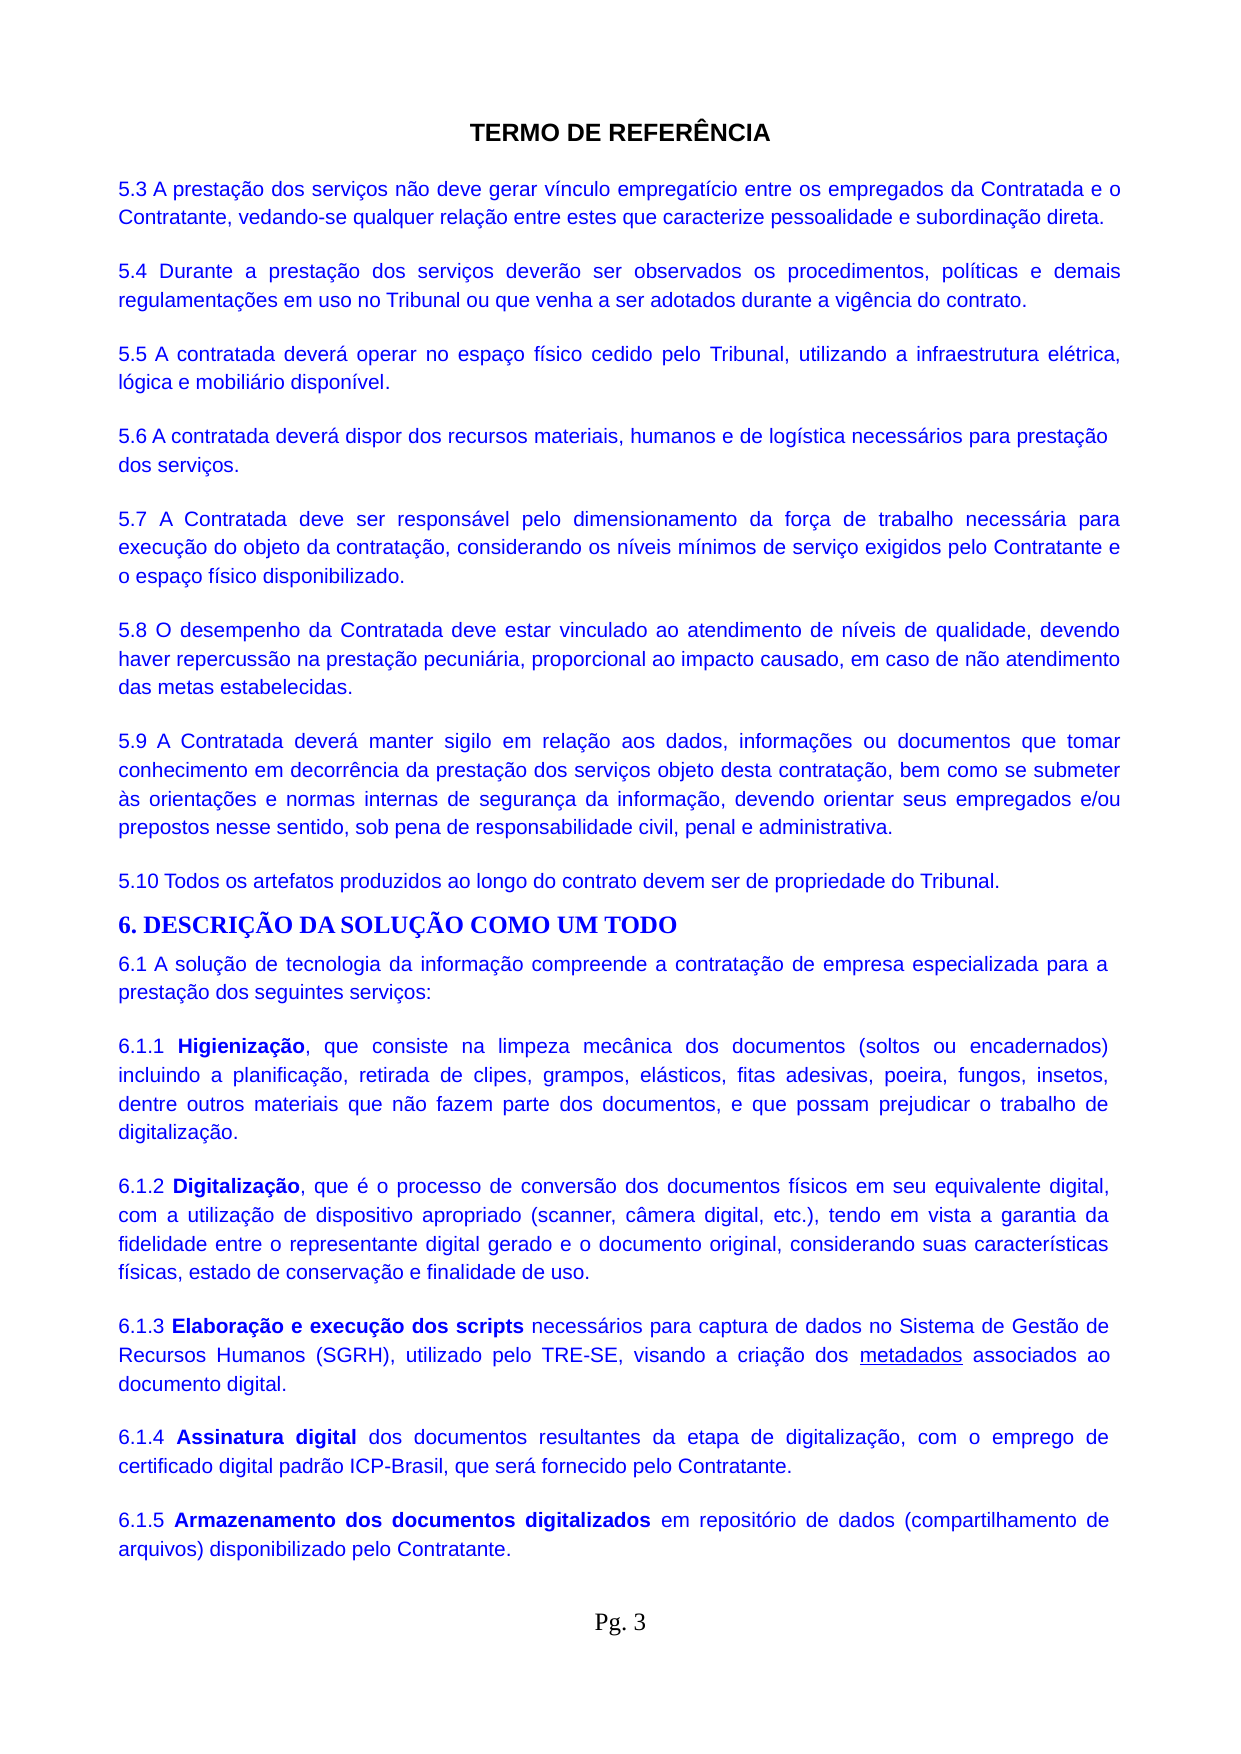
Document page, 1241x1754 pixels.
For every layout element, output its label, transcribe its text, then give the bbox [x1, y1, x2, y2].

text 6.1.5 Armazenamento dos documentos digitalizados em repositório de dados (compartilhamento de arquivos) disponibilizado pelo Contratante. [118, 1508, 1110, 1560]
text 6. DESCRIÇÃO DA SOLUÇÃO COMO UM TODO [118, 910, 1122, 939]
text 5.8 O desempenho da Contratada deve estar vinculado ao atendimento de níveis de qualidade, devendo haver repercussão na prestação pecuniária, proporcional ao impacto causado, em caso de não atendimento das metas estabelecidas. [118, 618, 1122, 699]
text 5.10 Todos os artefatos produzidos ao longo do contrato devem ser de propriedade do Tribunal. [118, 869, 1122, 893]
text 6.1.4 Assinatura digital dos documentos resultantes da etapa de digitalização, com o emprego de certificado digital padrão ICP-Brasil, que será fornecido pelo Contratante. [118, 1425, 1110, 1478]
text 5.9 A Contratada deverá manter sigilo em relação aos dados, informações ou documentos que tomar conhecimento em decorrência da prestação dos serviços objeto desta contratação, bem como se submeter às orientações e normas internas de segurança da informação, devendo orientar seus empregados e/ou prepostos nesse sentido, sob pena de responsabilidade civil, penal e administrativa. [118, 729, 1122, 839]
text 5.6 A contratada deverá dispor dos recursos materiais, humanos e de logística necessários para prestação dos serviços. [118, 424, 1110, 477]
text 5.4 Durante a prestação dos serviços deverão ser observados os procedimentos, políticas e demais regulamentações em uso no Tribunal ou que venha a ser adotados durante a vigência do contrato. [118, 259, 1122, 312]
text 6.1.1 Higienização, que consiste na limpeza mecânica dos documentos (soltos ou encadernados) incluindo a planificação, retirada de clipes, grampos, elásticos, fitas adesivas, poeira, fungos, insetos, dentre outros materiais que não fazem parte dos documentos, e que possam prejudicar o trabalho de digitalização. [118, 1034, 1110, 1144]
text 5.3 A prestação dos serviços não deve gerar vínculo empregatício entre os empregados da Contratada e o Contratante, vedando-se qualquer relação entre estes que caracterize pessoalidade e subordinação direta. [118, 176, 1122, 229]
text 6.1.3 Elaboração e execução dos scripts necessários para captura de dados no Sistema de Gestão de Recursos Humanos (SGRH), utilizado pelo TRE-SE, visando a criação dos metadados associados ao documento digital. [118, 1314, 1110, 1395]
text 6.1 A solução de tecnologia da informação compreende a contratação de empresa especializada para a prestação dos seguintes serviços: [118, 951, 1110, 1004]
text 6.1.2 Digitalização, que é o processo de conversão dos documentos físicos em seu equivalente digital, com a utilização de dispositivo apropriado (scanner, câmera digital, etc.), tendo em vista a garantia da fidelidade entre o representante digital gerado e o documento original, considerando suas características físicas, estado de conservação e finalidade de uso. [118, 1174, 1110, 1284]
text 5.5 A contratada deverá operar no espaço físico cedido pelo Tribunal, utilizando a infraestrutura elétrica, lógica e mobiliário disponível. [118, 341, 1122, 394]
text 5.7 A Contratada deve ser responsável pelo dimensionamento da força de trabalho necessária para execução do objeto da contratação, considerando os níveis mínimos de serviço exigidos pelo Contratante e o espaço físico disponibilizado. [118, 506, 1122, 588]
